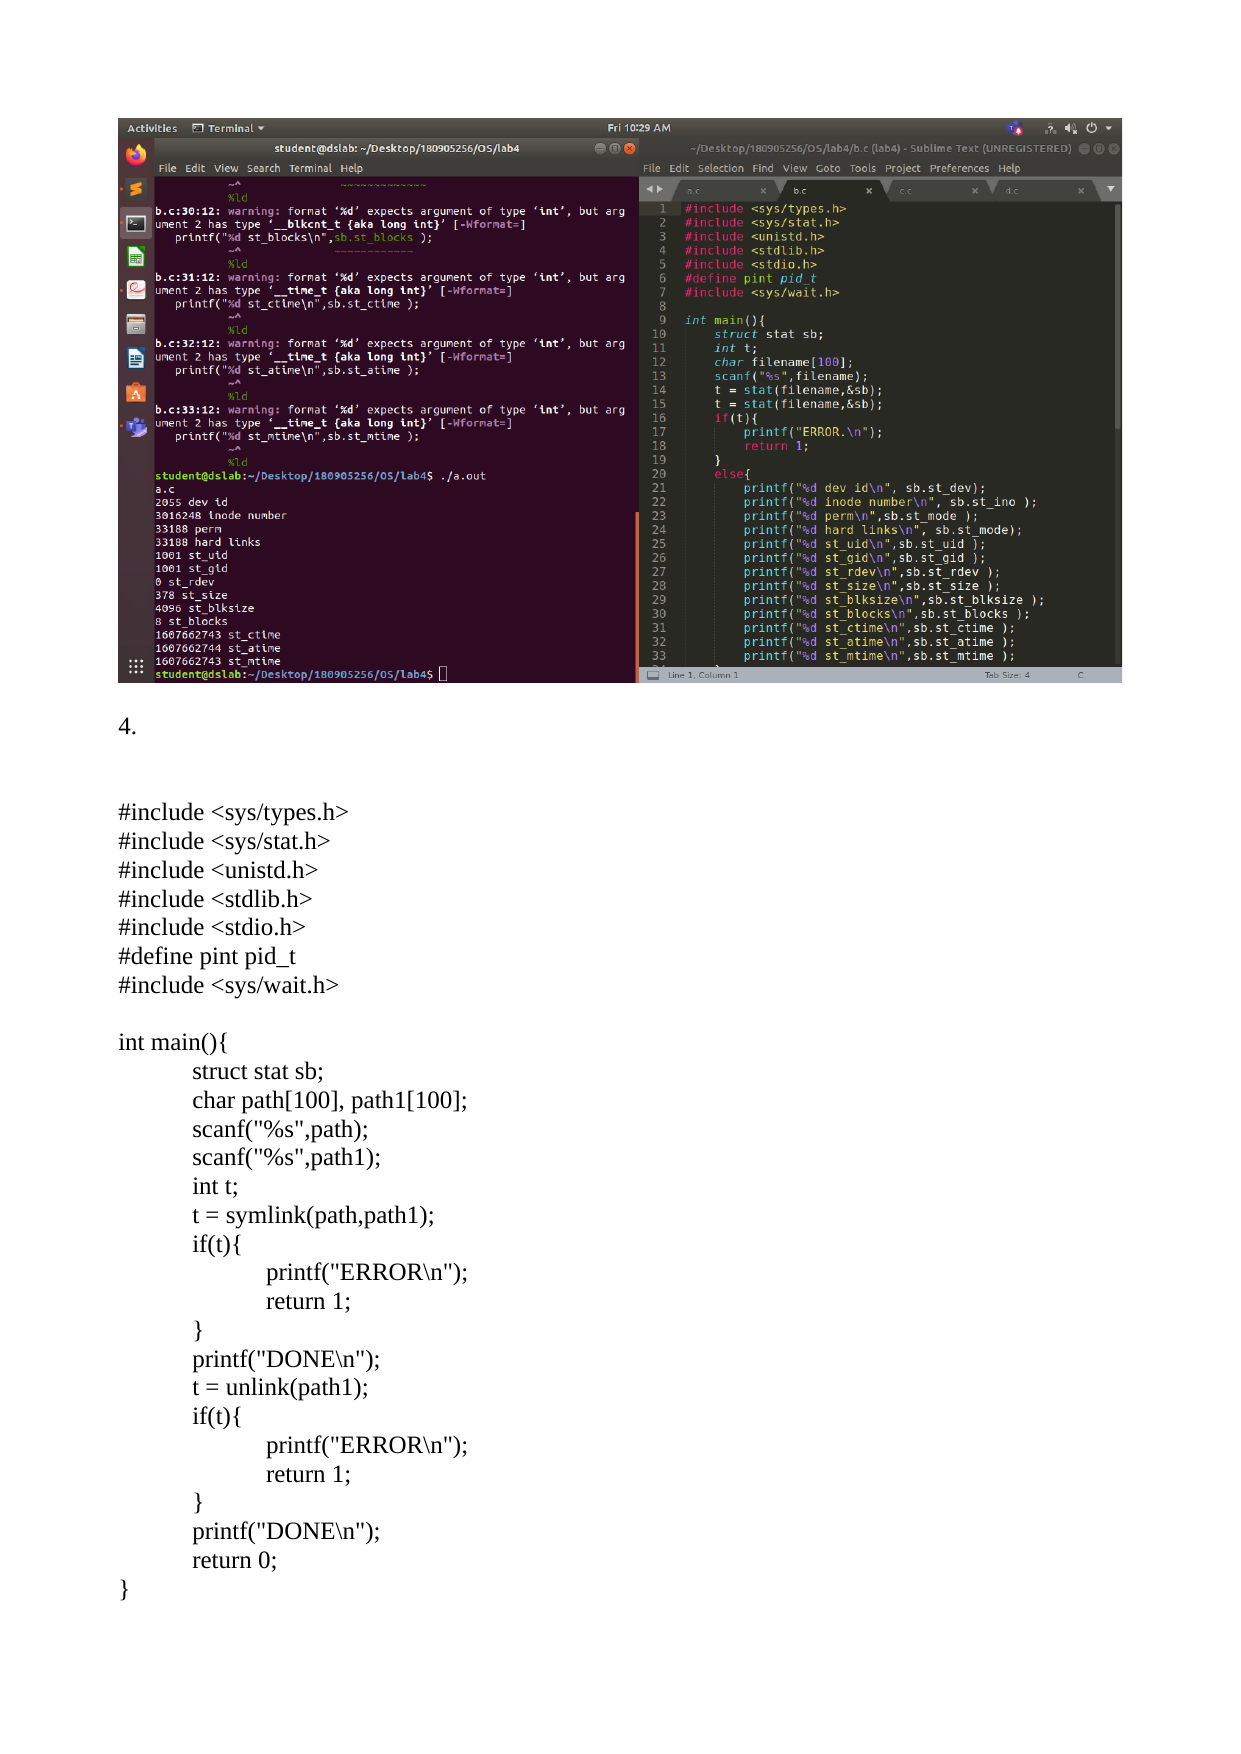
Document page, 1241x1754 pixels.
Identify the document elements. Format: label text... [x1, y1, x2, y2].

text #include <sys/types.h> [118, 797, 1122, 826]
text } [118, 1574, 1122, 1602]
text scanf("%s",path); [118, 1114, 1122, 1142]
text #include <sys/stat.h> [118, 826, 1122, 855]
text printf("DONE\n"); [118, 1344, 1122, 1372]
text if(t){ [118, 1229, 1122, 1257]
text if(t){ [118, 1401, 1122, 1430]
text return 1; [118, 1459, 1122, 1487]
text #include <stdio.h> [118, 912, 1122, 941]
text t = unlink(path1); [118, 1372, 1122, 1401]
text char path[100], path1[100]; [118, 1085, 1122, 1114]
text t = symlink(path,path1); [118, 1200, 1122, 1229]
text #define pint pid_t [118, 941, 1122, 970]
text #include <stdlib.h> [118, 884, 1122, 912]
text scanf("%s",path1); [118, 1142, 1122, 1171]
text printf("DONE\n"); [118, 1516, 1122, 1545]
text int main(){ [118, 1027, 1122, 1056]
picture [118, 118, 1123, 683]
text } [118, 1315, 1122, 1344]
text printf("ERROR\n"); [118, 1257, 1122, 1286]
text 4. [118, 711, 1122, 740]
text } [118, 1487, 1122, 1516]
text return 0; [118, 1545, 1122, 1574]
text struct stat sb; [118, 1056, 1122, 1085]
text int t; [118, 1171, 1122, 1200]
text #include <unistd.h> [118, 855, 1122, 884]
text return 1; [118, 1286, 1122, 1315]
text printf("ERROR\n"); [118, 1430, 1122, 1459]
text #include <sys/wait.h> [118, 970, 1122, 999]
